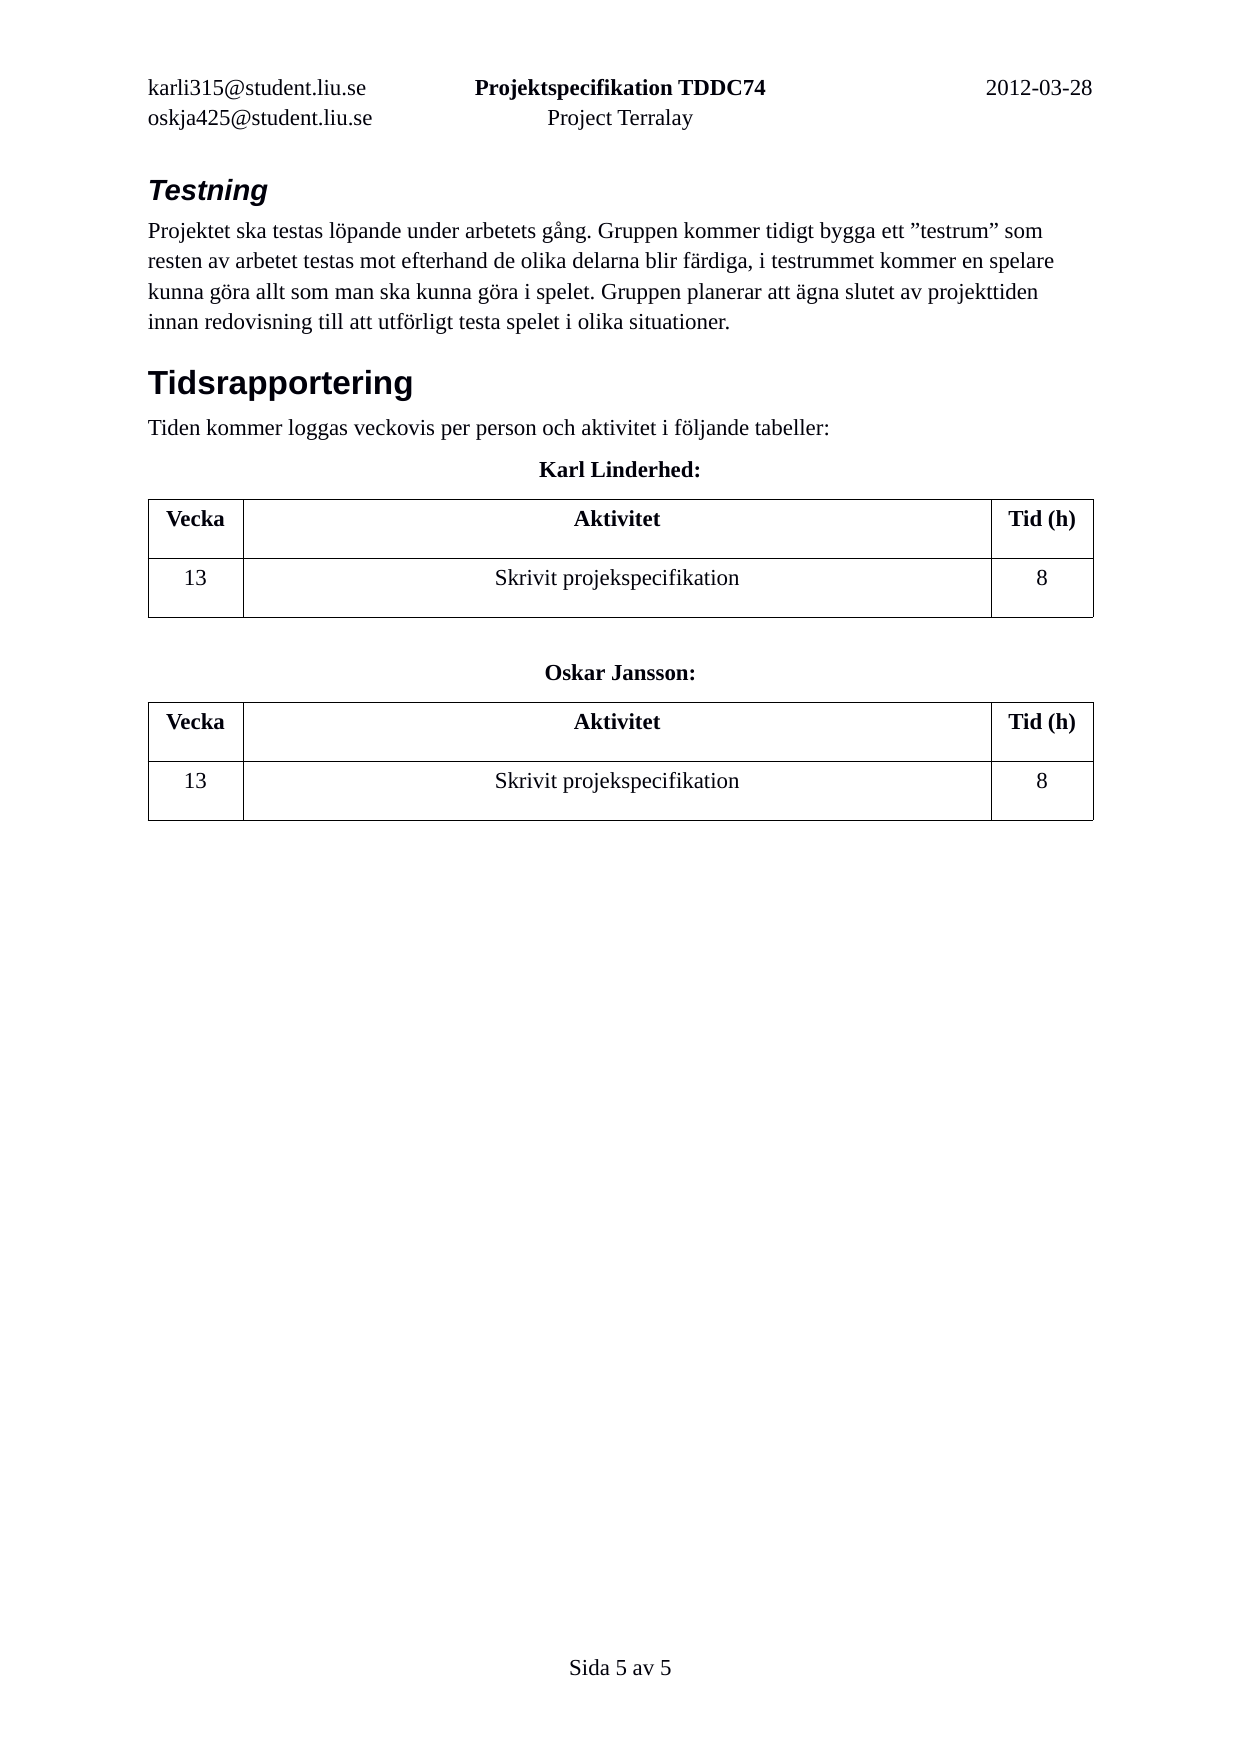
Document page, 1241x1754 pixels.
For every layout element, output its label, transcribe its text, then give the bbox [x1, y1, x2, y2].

table_header Aktivitet [244, 703, 991, 761]
table_header Tid (h) [992, 703, 1093, 761]
table_header Tid (h) [992, 500, 1093, 558]
text Projektet ska testas löpande under arbetets gång. Gruppen kommer tidigt bygga ett ”testrum” som resten av arbetet testas mot efterhand de olika delarna blir färdiga, i testrummet kommer en spelare kunna göra allt som man ska kunna göra i spelet. Gruppen planerar att ägna slutet av projekttiden innan redovisning till att utförligt testa spelet i olika situationer. [148, 217, 1093, 334]
table_header Vecka [149, 703, 243, 761]
subtitle Tidsrapportering [148, 363, 1093, 402]
subtitle Testning [148, 173, 1093, 206]
table_cell 13 [149, 762, 243, 819]
table_cell 13 [149, 559, 243, 617]
text Tiden kommer loggas veckovis per person och aktivitet i följande tabeller: [148, 414, 1093, 440]
table_header Aktivitet [244, 500, 991, 558]
table_cell Skrivit projekspecifikation [244, 559, 991, 617]
table_cell Skrivit projekspecifikation [244, 762, 991, 819]
text Oskar Jansson: [148, 659, 1093, 686]
text Karl Linderhed: [148, 456, 1093, 483]
table_header Vecka [149, 500, 243, 558]
table_cell 8 [992, 762, 1093, 819]
table_cell 8 [992, 559, 1093, 617]
